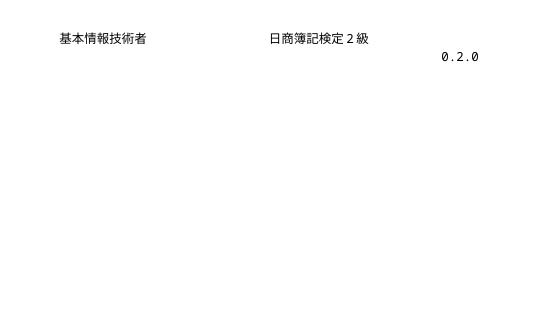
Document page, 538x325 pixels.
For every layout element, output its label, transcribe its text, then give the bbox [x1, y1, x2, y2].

text 基本情報技術者 日商簿記検定2級 [59, 29, 478, 48]
text 0.2.0 [59, 48, 478, 65]
